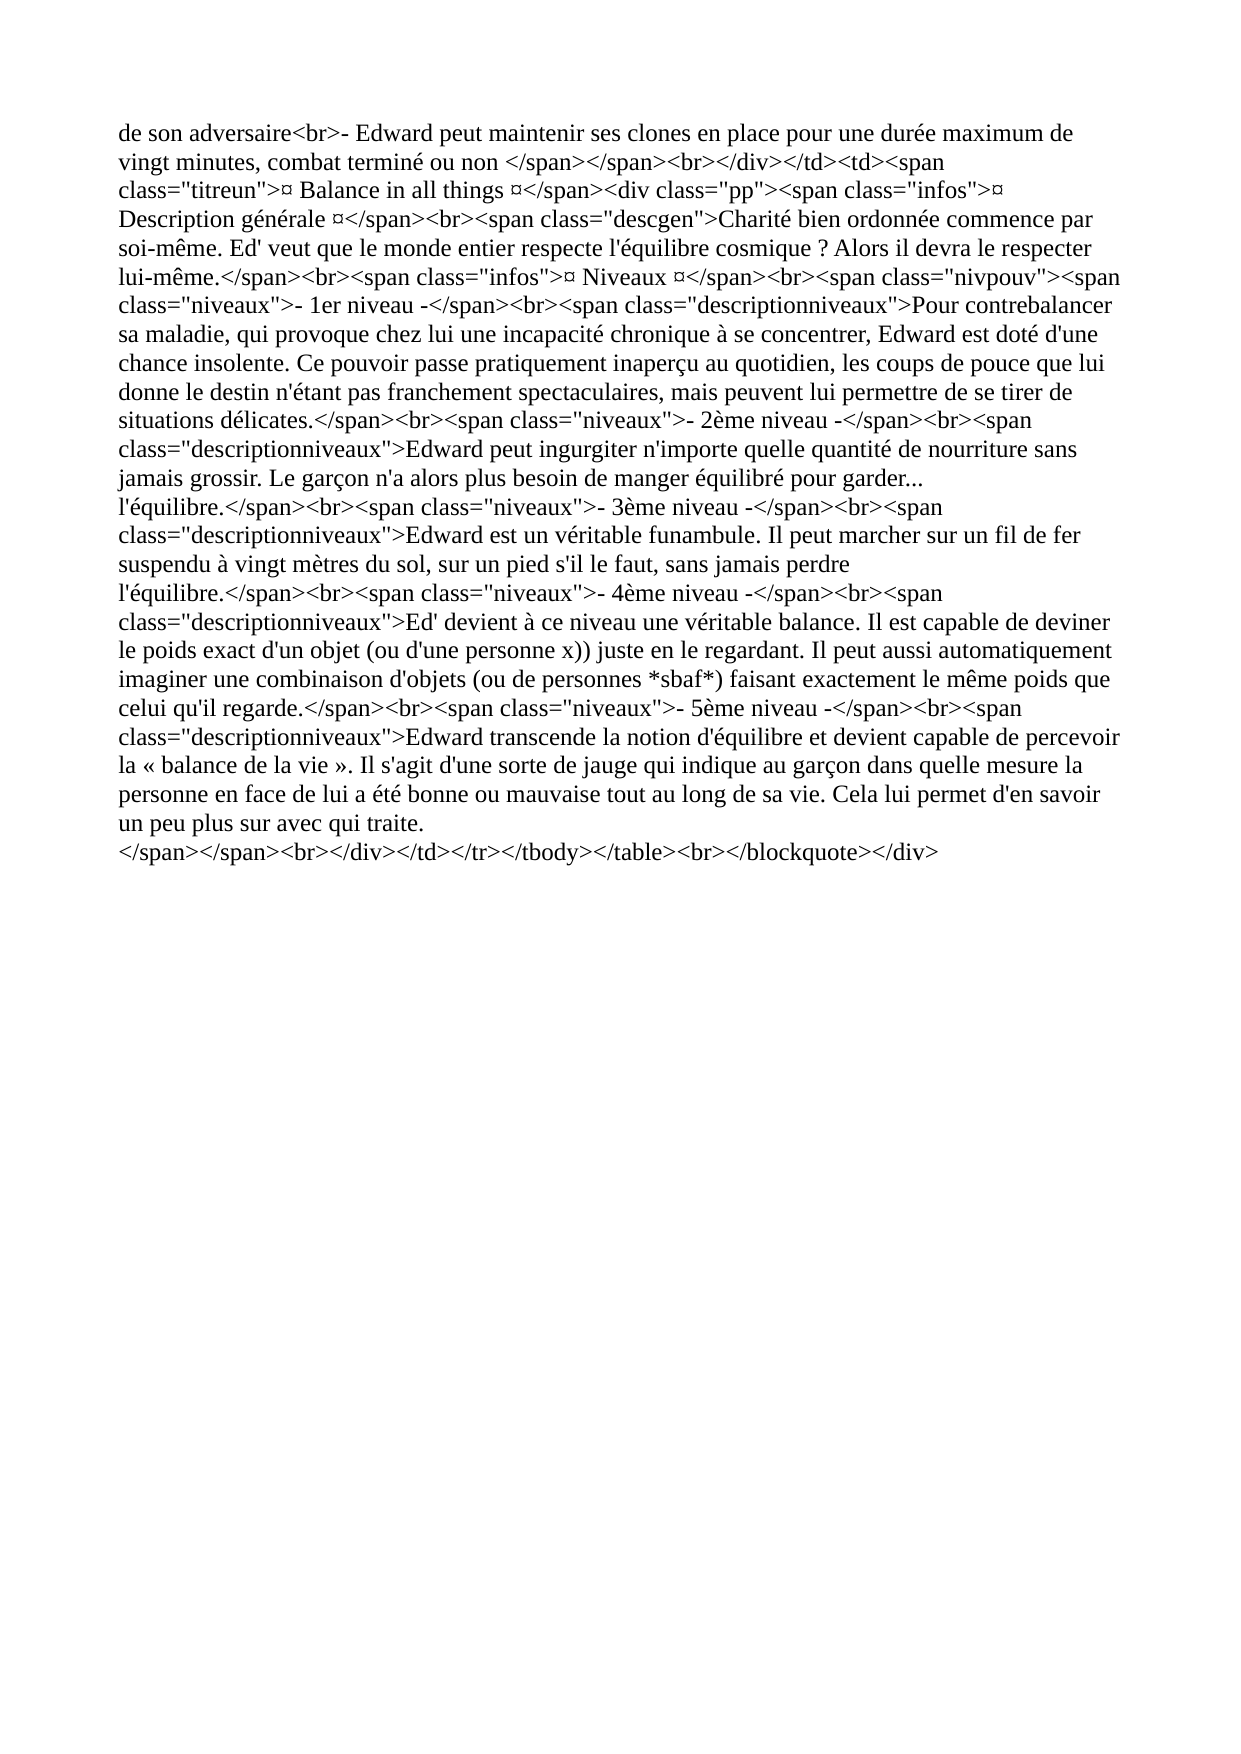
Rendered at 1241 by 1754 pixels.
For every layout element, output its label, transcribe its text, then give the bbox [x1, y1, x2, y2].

text de son adversaire<br>- Edward peut maintenir ses clones en place pour une durée maximum de vingt minutes, combat terminé ou non </span></span><br></div></td><td><span class="titreun">¤ Balance in all things ¤</span><div class="pp"><span class="infos">¤ Description générale ¤</span><br><span class="descgen">Charité bien ordonnée commence par soi-même. Ed' veut que le monde entier respecte l'équilibre cosmique ? Alors il devra le respecter lui-même.</span><br><span class="infos">¤ Niveaux ¤</span><br><span class="nivpouv"><span class="niveaux">- 1er niveau -</span><br><span class="descriptionniveaux">Pour contrebalancer sa maladie, qui provoque chez lui une incapacité chronique à se concentrer, Edward est doté d'une chance insolente. Ce pouvoir passe pratiquement inaperçu au quotidien, les coups de pouce que lui donne le destin n'étant pas franchement spectaculaires, mais peuvent lui permettre de se tirer de situations délicates.</span><br><span class="niveaux">- 2ème niveau -</span><br><span class="descriptionniveaux">Edward peut ingurgiter n'importe quelle quantité de nourriture sans jamais grossir. Le garçon n'a alors plus besoin de manger équilibré pour garder... l'équilibre.</span><br><span class="niveaux">- 3ème niveau -</span><br><span class="descriptionniveaux">Edward est un véritable funambule. Il peut marcher sur un fil de fer suspendu à vingt mètres du sol, sur un pied s'il le faut, sans jamais perdre l'équilibre.</span><br><span class="niveaux">- 4ème niveau -</span><br><span class="descriptionniveaux">Ed' devient à ce niveau une véritable balance. Il est capable de deviner le poids exact d'un objet (ou d'une personne x)) juste en le regardant. Il peut aussi automatiquement imaginer une combinaison d'objets (ou de personnes *sbaf*) faisant exactement le même poids que celui qu'il regarde.</span><br><span class="niveaux">- 5ème niveau -</span><br><span class="descriptionniveaux">Edward transcende la notion d'équilibre et devient capable de percevoir la « balance de la vie ». Il s'agit d'une sorte de jauge qui indique au garçon dans quelle mesure la personne en face de lui a été bonne ou mauvaise tout au long de sa vie. Cela lui permet d'en savoir un peu plus sur avec qui traite. </span></span><br></div></td></tr></tbody></table><br></blockquote></div> [118, 118, 1122, 866]
